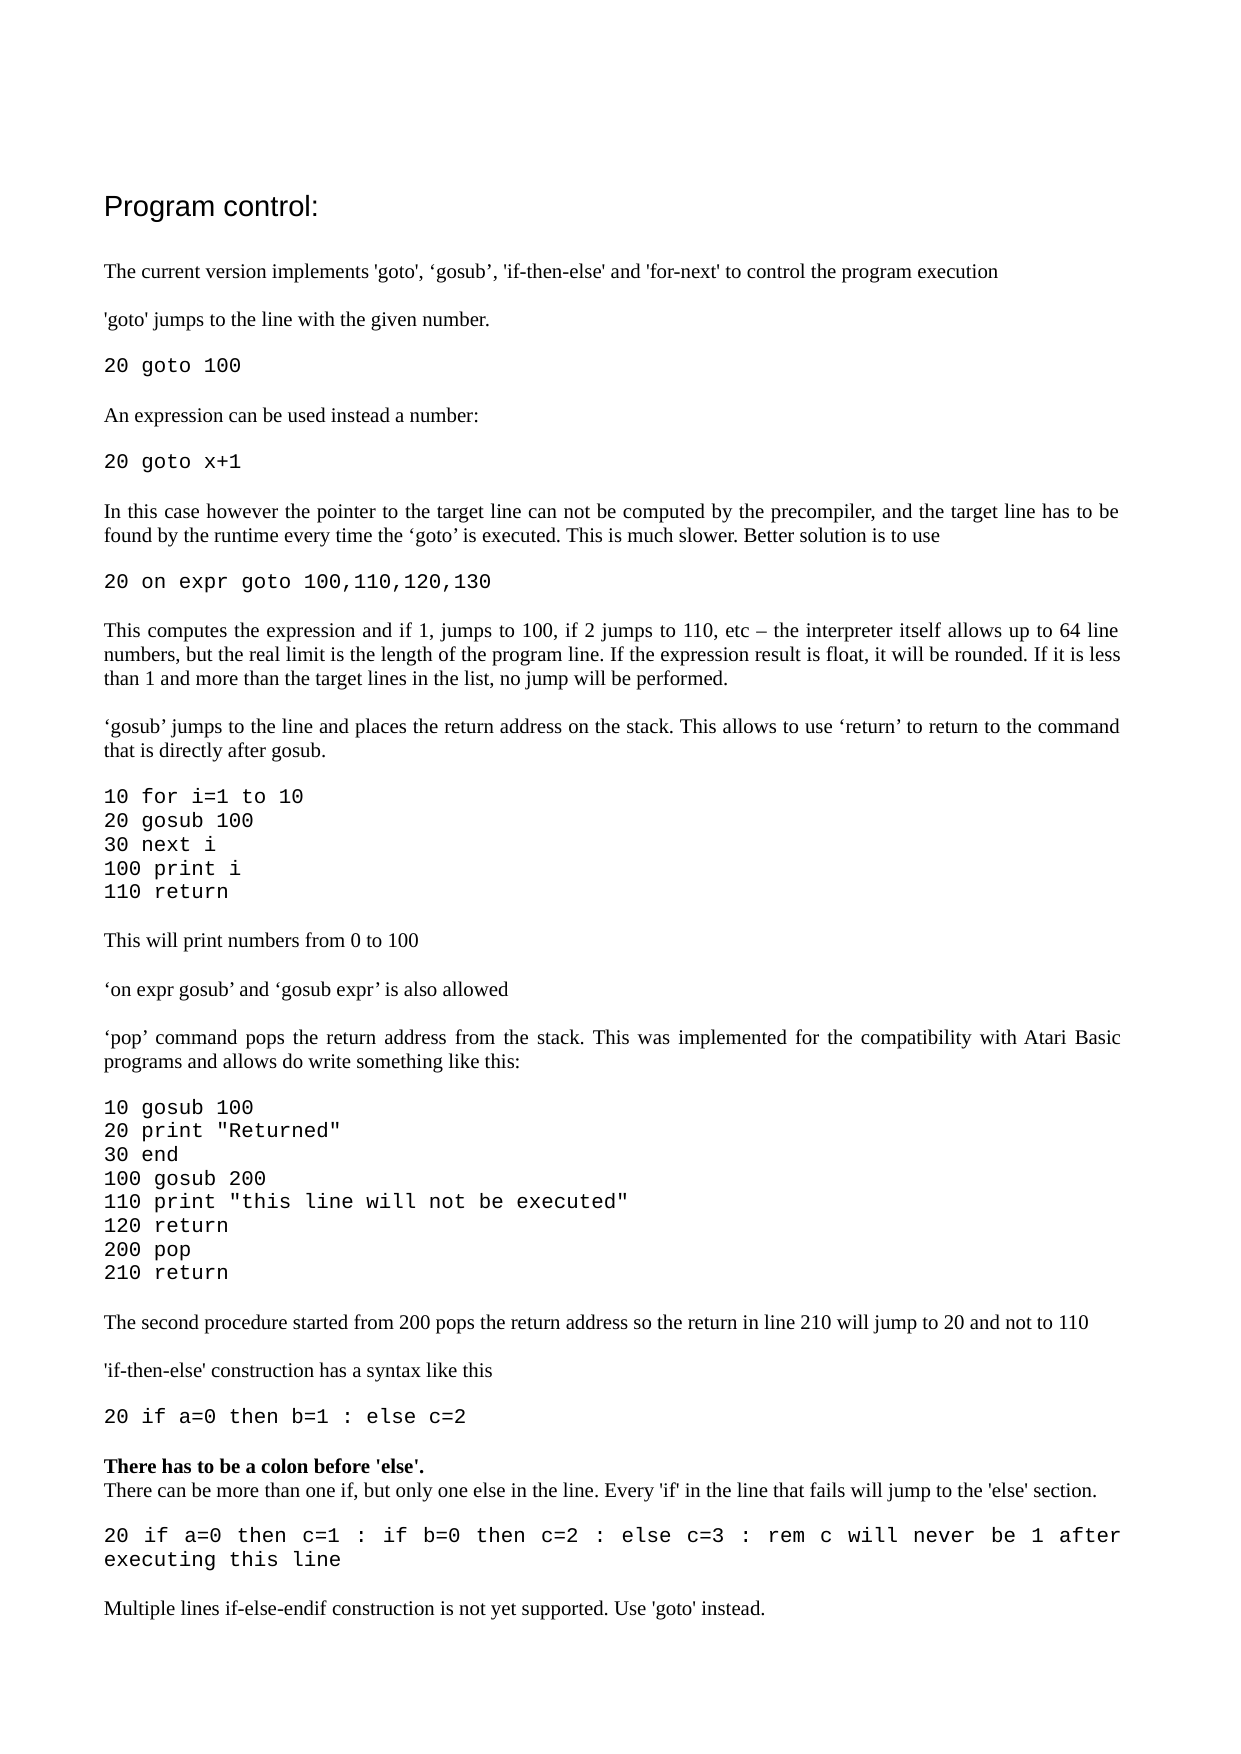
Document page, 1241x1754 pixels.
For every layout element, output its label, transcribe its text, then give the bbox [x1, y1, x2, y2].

text There can be more than one if, but only one else in the line. Every 'if' in the line that fails will jump to the 'else' section. [103, 1478, 1122, 1502]
text ‘on expr gosub’ and ‘gosub expr’ is also allowed [103, 977, 1122, 1001]
text 100 print i [103, 857, 1122, 881]
text 20 on expr goto 100,110,120,130 [103, 571, 1122, 594]
text 210 return [103, 1262, 1122, 1286]
subtitle Program control: [103, 189, 1122, 223]
text 20 if a=0 then b=1 : else c=2 [103, 1406, 1122, 1430]
text 20 if a=0 then c=1 : if b=0 then c=2 : else c=3 : rem c will never be 1 after executing this line [103, 1525, 1122, 1573]
text 10 gosub 100 [103, 1097, 1122, 1121]
text 20 print "Returned" [103, 1121, 1122, 1144]
text 100 gosub 200 [103, 1168, 1122, 1191]
text There has to be a colon before 'else'. [103, 1454, 1122, 1478]
text 30 next i [103, 834, 1122, 857]
text 20 goto 100 [103, 356, 1122, 379]
text This computes the expression and if 1, jumps to 100, if 2 jumps to 110, etc – the interpreter itself allows up to 64 line numbers, but the real limit is the length of the program line. If the expression result is float, it will be rounded. If it is less than 1 and more than the target lines in the list, no jump will be performed. [103, 618, 1122, 690]
text The current version implements 'goto', ‘gosub’, 'if-then-else' and 'for-next' to control the program execution [103, 259, 1122, 283]
text 'goto' jumps to the line with the given number. [103, 307, 1122, 331]
text 120 return [103, 1215, 1122, 1239]
text 'if-then-else' construction has a syntax like this [103, 1358, 1122, 1382]
text 20 goto x+1 [103, 451, 1122, 475]
text 20 gosub 100 [103, 810, 1122, 834]
text 110 return [103, 881, 1122, 905]
text An expression can be used instead a number: [103, 403, 1122, 427]
text 200 pop [103, 1239, 1122, 1262]
text In this case however the pointer to the target line can not be computed by the precompiler, and the target line has to be found by the runtime every time the ‘goto’ is executed. This is much slower. Better solution is to use [103, 499, 1122, 547]
text Multiple lines if-else-endif construction is not yet supported. Use 'goto' instead. [103, 1596, 1122, 1620]
text ‘gosub’ jumps to the line and places the return address on the stack. This allows to use ‘return’ to return to the command that is directly after gosub. [103, 714, 1122, 762]
text 10 for i=1 to 10 [103, 787, 1122, 810]
text The second procedure started from 200 pops the return address so the return in line 210 will jump to 20 and not to 110 [103, 1310, 1122, 1334]
text 110 print "this line will not be executed" [103, 1191, 1122, 1215]
text ‘pop’ command pops the return address from the stack. This was implemented for the compatibility with Atari Basic programs and allows do write something like this: [103, 1025, 1122, 1073]
text This will print numbers from 0 to 100 [103, 928, 1122, 952]
text 30 end [103, 1144, 1122, 1168]
